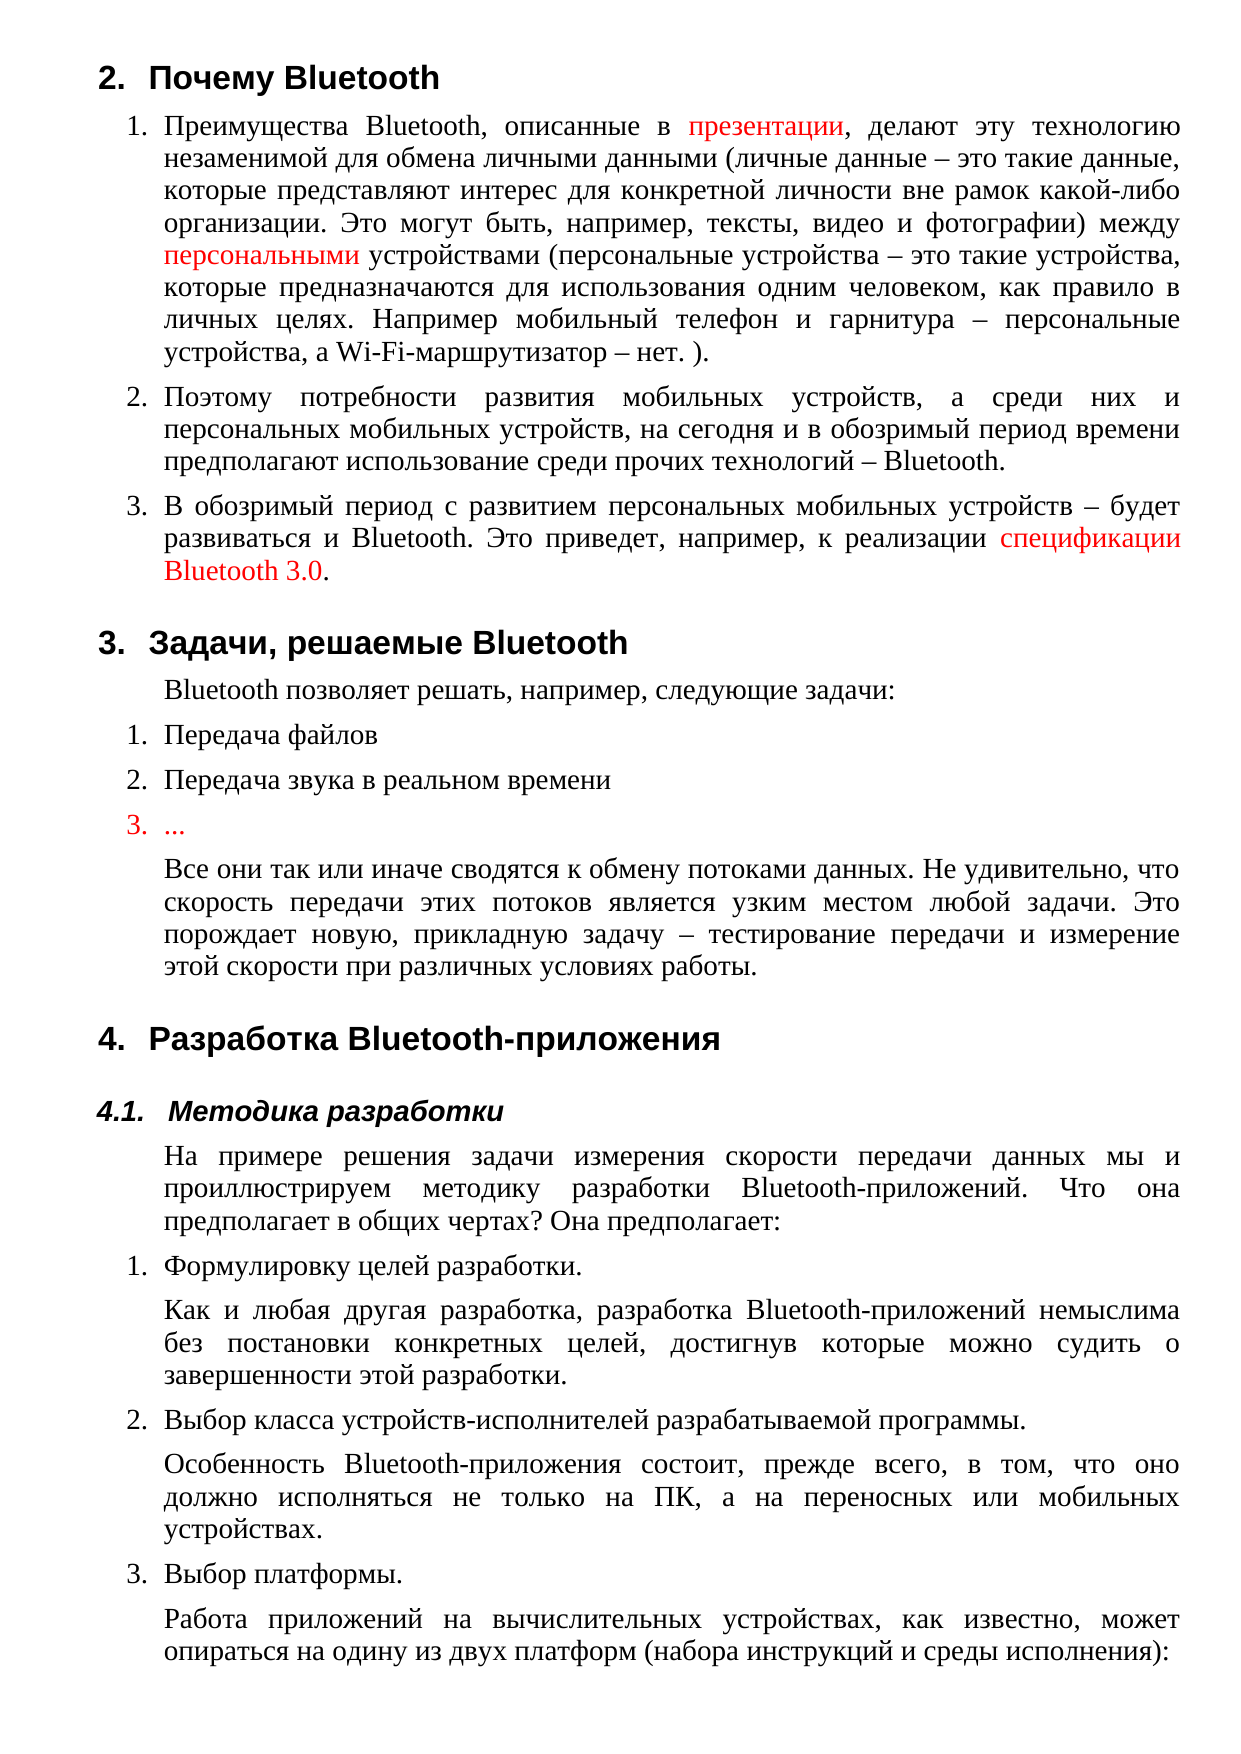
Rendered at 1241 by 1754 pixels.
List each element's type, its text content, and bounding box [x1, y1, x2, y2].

list На примере решения задачи измерения скорости передачи данных мы и проиллюстрируем методику разработки Bluetooth-приложений. Что она предполагает в общих чертах? Она предполагает: [126, 1139, 1181, 1236]
list Выбор платформы. [126, 1557, 1181, 1589]
list Выбор класса устройств-исполнителей разрабатываемой программы. [126, 1403, 1181, 1435]
list Особенность Bluetooth-приложения состоит, прежде всего, в том, что оно должно исполняться не только на ПК, а на переносных или мобильных устройствах. [126, 1448, 1181, 1545]
list Все они так или иначе сводятся к обмену потоками данных. Не удивительно, что скорость передачи этих потоков является узким местом любой задачи. Это порождает новую, прикладную задачу – тестирование передачи и измерение этой скорости при различных условиях работы. [126, 853, 1181, 982]
list Bluetooth позволяет решать, например, следующие задачи: [126, 674, 1181, 706]
list Передача звука в реальном времени [126, 763, 1181, 796]
list Передача файлов [126, 718, 1181, 751]
list Как и любая другая разработка, разработка Bluetooth-приложений немыслима без постановки конкретных целей, достигнув которые можно судить о завершенности этой разработки. [126, 1294, 1181, 1391]
subtitle Разработка Bluetooth-приложения [88, 1019, 1181, 1057]
list Работа приложений на вычислительных устройствах, как известно, может опираться на одину из двух платформ (набора инструкций и среды исполнения): [126, 1602, 1181, 1667]
list Поэтому потребности развития мобильных устройств, а среди них и персональных мобильных устройств, на сегодня и в обозримый период времени предполагают использование среди прочих технологий – Bluetooth. [126, 380, 1181, 477]
list ... [126, 808, 1181, 840]
subtitle Методика разработки [88, 1094, 1181, 1127]
list В обозримый период с развитием персональных мобильных устройств – будет развиваться и Bluetooth. Это приведет, например, к реализации спецификации Bluetooth 3.0. [126, 489, 1181, 586]
subtitle Почему Bluetooth [88, 59, 1181, 97]
list Преимущества Bluetooth, описанные в презентации, делают эту технологию незаменимой для обмена личными данными (личные данные – это такие данные, которые представляют интерес для конкретной личности вне рамок какой-либо организации. Это могут быть, например, тексты, видео и фотографии) между персональными устройствами (персональные устройства – это такие устройства, которые предназначаются для использования одним человеком, как правило в личных целях. Например мобильный телефон и гарнитура – персональные устройства, а Wi-Fi-маршрутизатор – нет. ). [126, 109, 1181, 367]
subtitle Задачи, решаемые Bluetooth [88, 624, 1181, 661]
list Формулировку целей разработки. [126, 1249, 1181, 1281]
